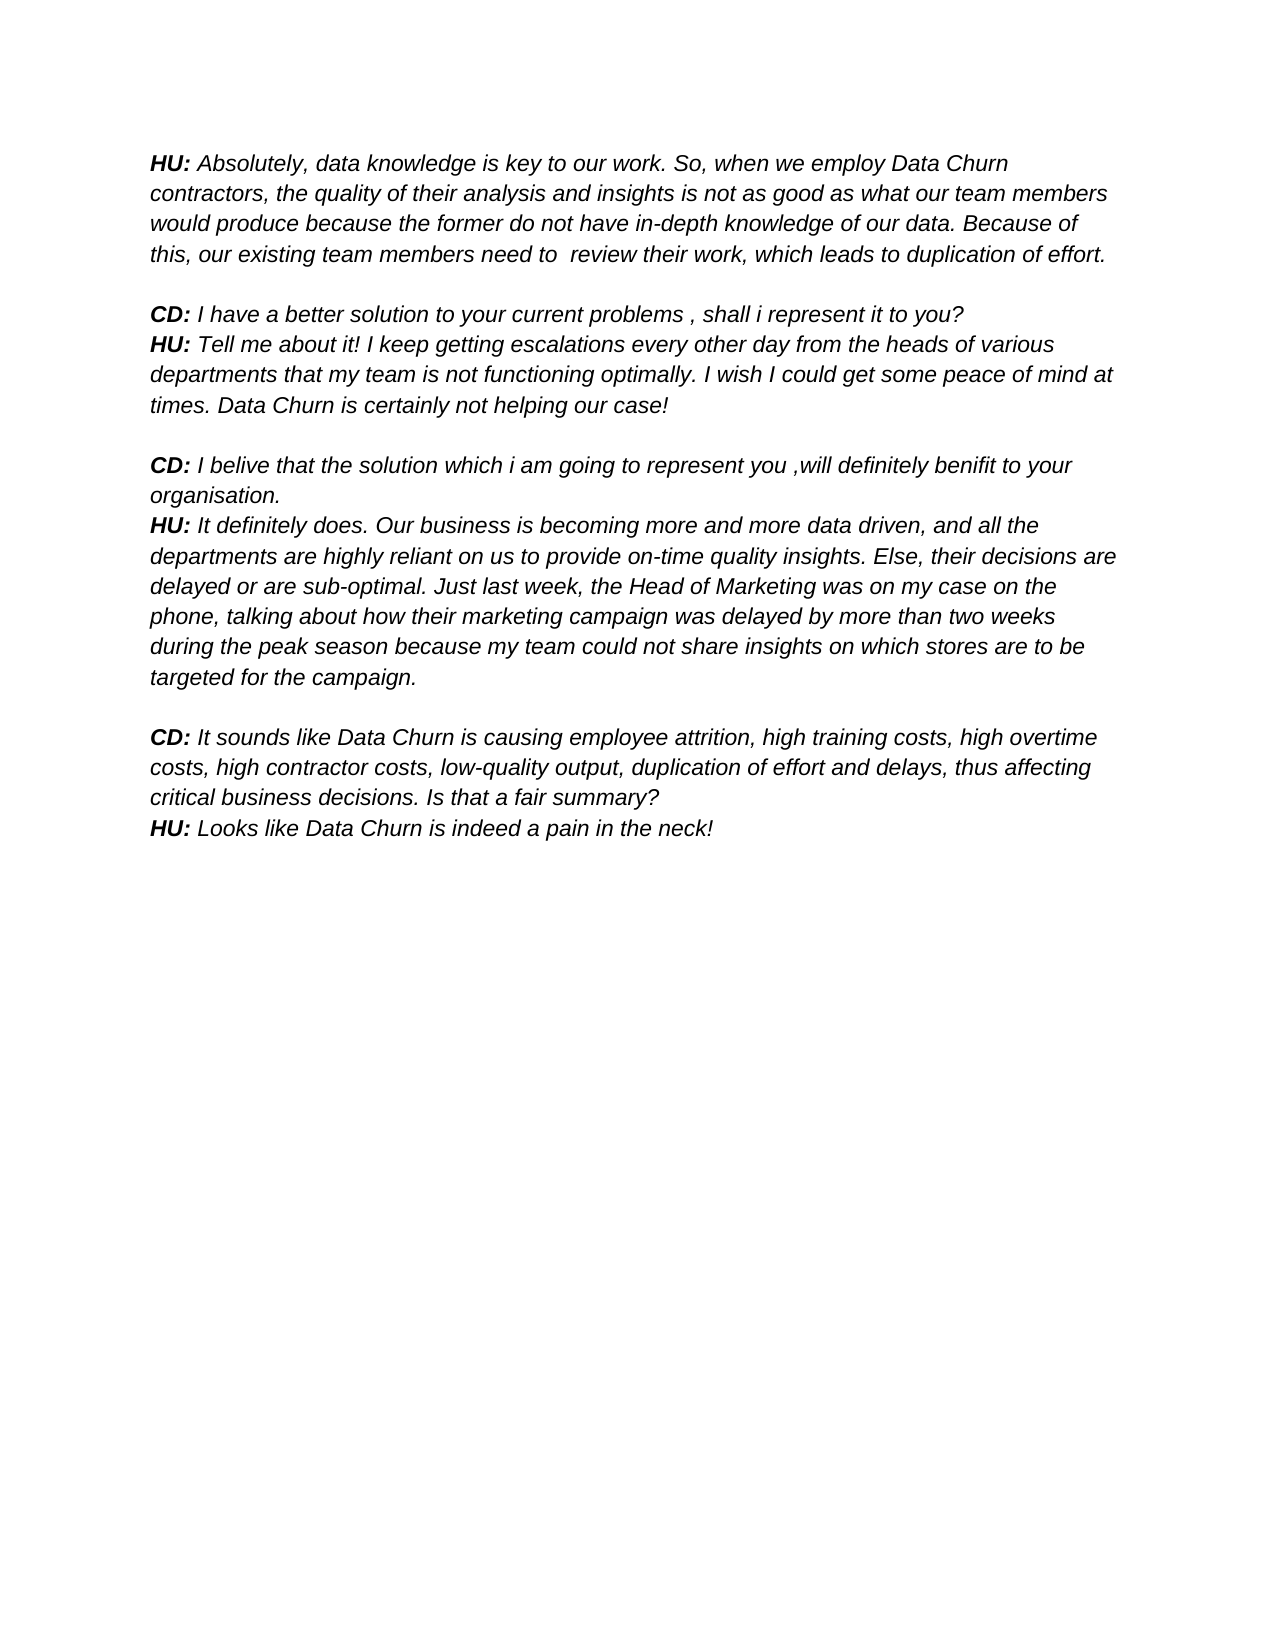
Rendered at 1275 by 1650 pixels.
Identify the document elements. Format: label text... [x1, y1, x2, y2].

text CD: It sounds like Data Churn is causing employee attrition, high training costs, high overtime costs, high contractor costs, low-quality output, duplication of effort and delays, thus affecting critical business decisions. Is that a fair summary? [150, 724, 1125, 811]
text CD: I belive that the solution which i am going to represent you ,will definitely benifit to your organisation. [150, 452, 1125, 509]
text HU: It definitely does. Our business is becoming more and more data driven, and all the departments are highly reliant on us to provide on-time quality insights. Else, their decisions are delayed or are sub-optimal. Just last week, the Head of Marketing was on my case on the phone, talking about how their marketing campaign was delayed by more than two weeks during the peak season because my team could not share insights on which stores are to be targeted for the campaign. [150, 512, 1125, 690]
text HU: Tell me about it! I keep getting escalations every other day from the heads of various departments that my team is not functioning optimally. I wish I could get some peace of mind at times. Data Churn is certainly not helping our case! [150, 331, 1125, 418]
text HU: Absolutely, data knowledge is key to our work. So, when we employ Data Churn contractors, the quality of their analysis and insights is not as good as what our team members would produce because the former do not have in-depth knowledge of our data. Because of this, our existing team members need to review their work, which leads to duplication of effort. [150, 150, 1125, 267]
text HU: Looks like Data Churn is indeed a pain in the neck! [150, 814, 1125, 841]
text CD: I have a better solution to your current problems , shall i represent it to you? [150, 301, 1125, 327]
